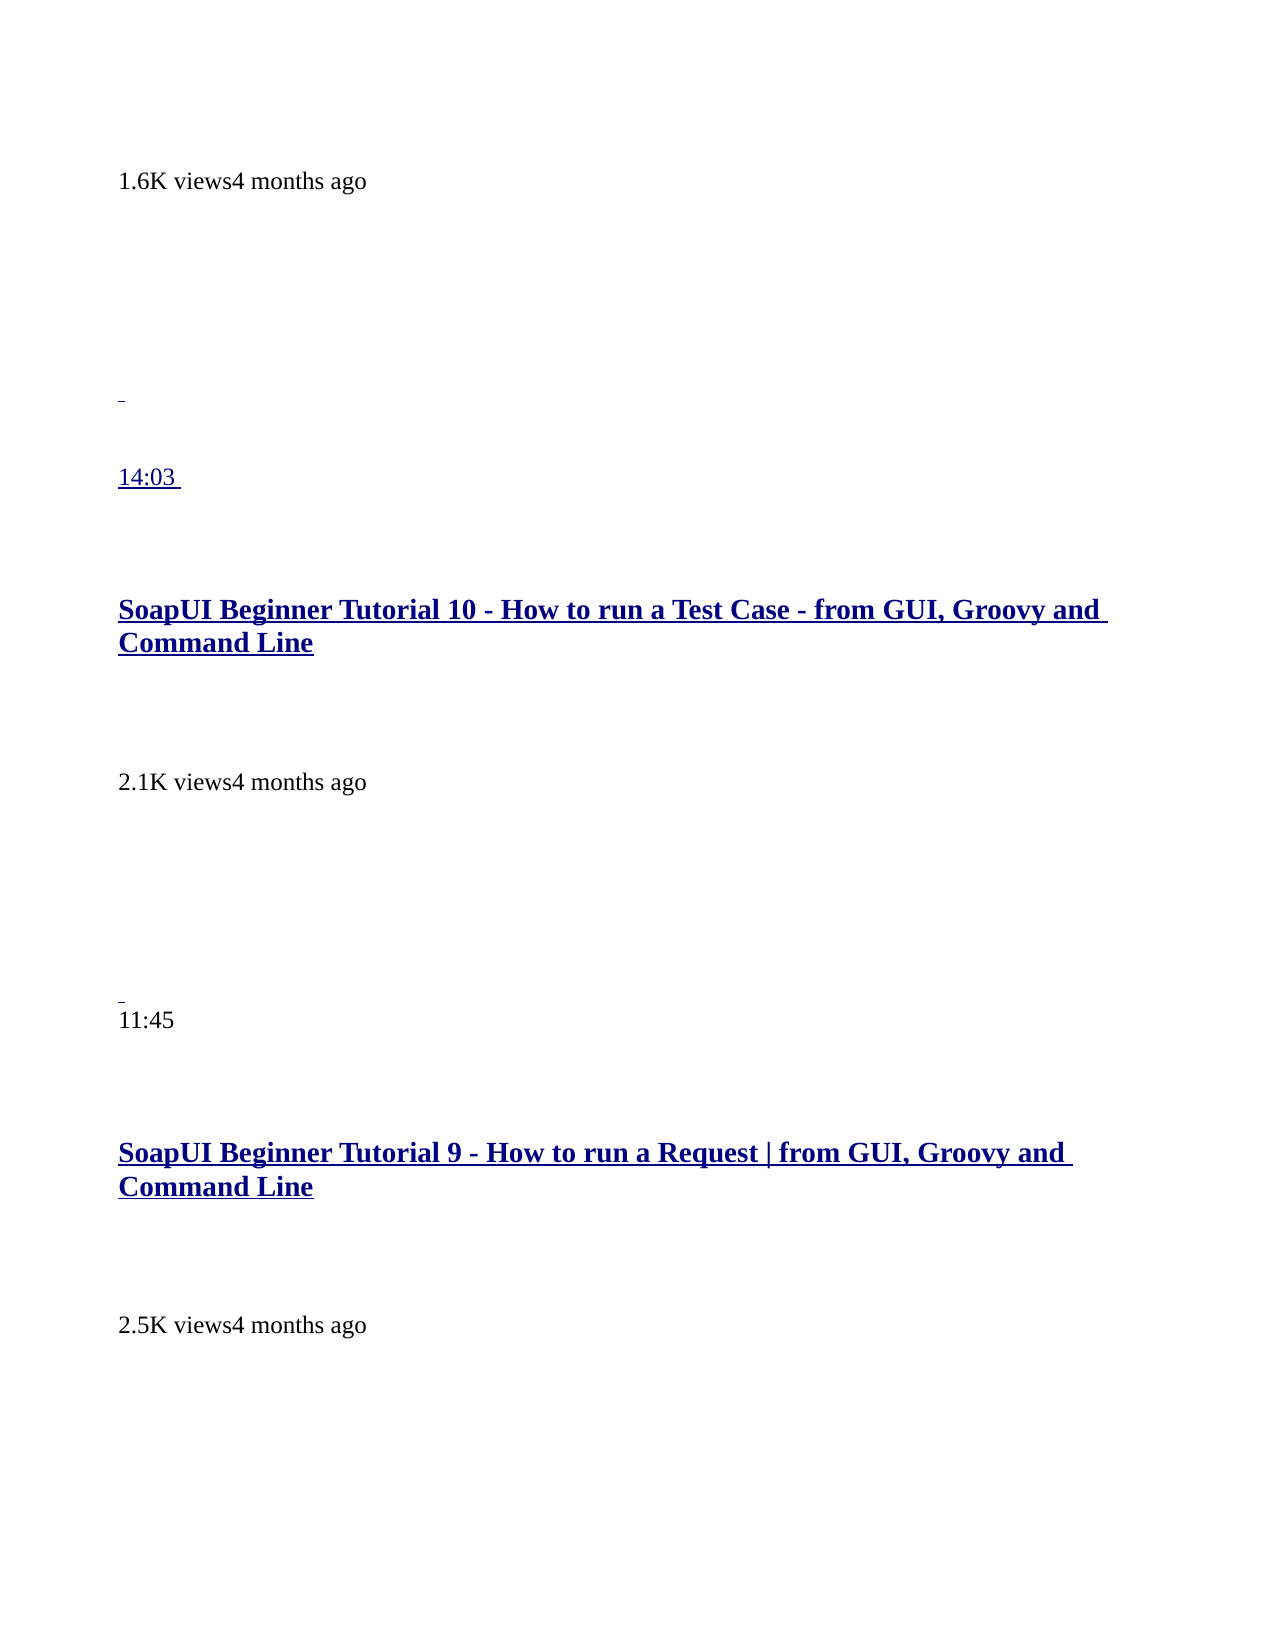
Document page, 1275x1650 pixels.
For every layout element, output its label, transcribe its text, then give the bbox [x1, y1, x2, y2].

subtitle SoapUI Beginner Tutorial 9 - How to run a Request | from GUI, Groovy and Command Line [118, 1135, 1157, 1202]
text 2.5K views4 months ago [118, 1310, 1157, 1339]
text 2.1K views4 months ago [118, 767, 1157, 795]
subtitle SoapUI Beginner Tutorial 10 - How to run a Test Case - from GUI, Groovy and Command Line [118, 592, 1157, 659]
text 11:45 [118, 1006, 1157, 1034]
text 1.6K views4 months ago [118, 166, 1157, 194]
text 14:03 [118, 462, 1157, 491]
